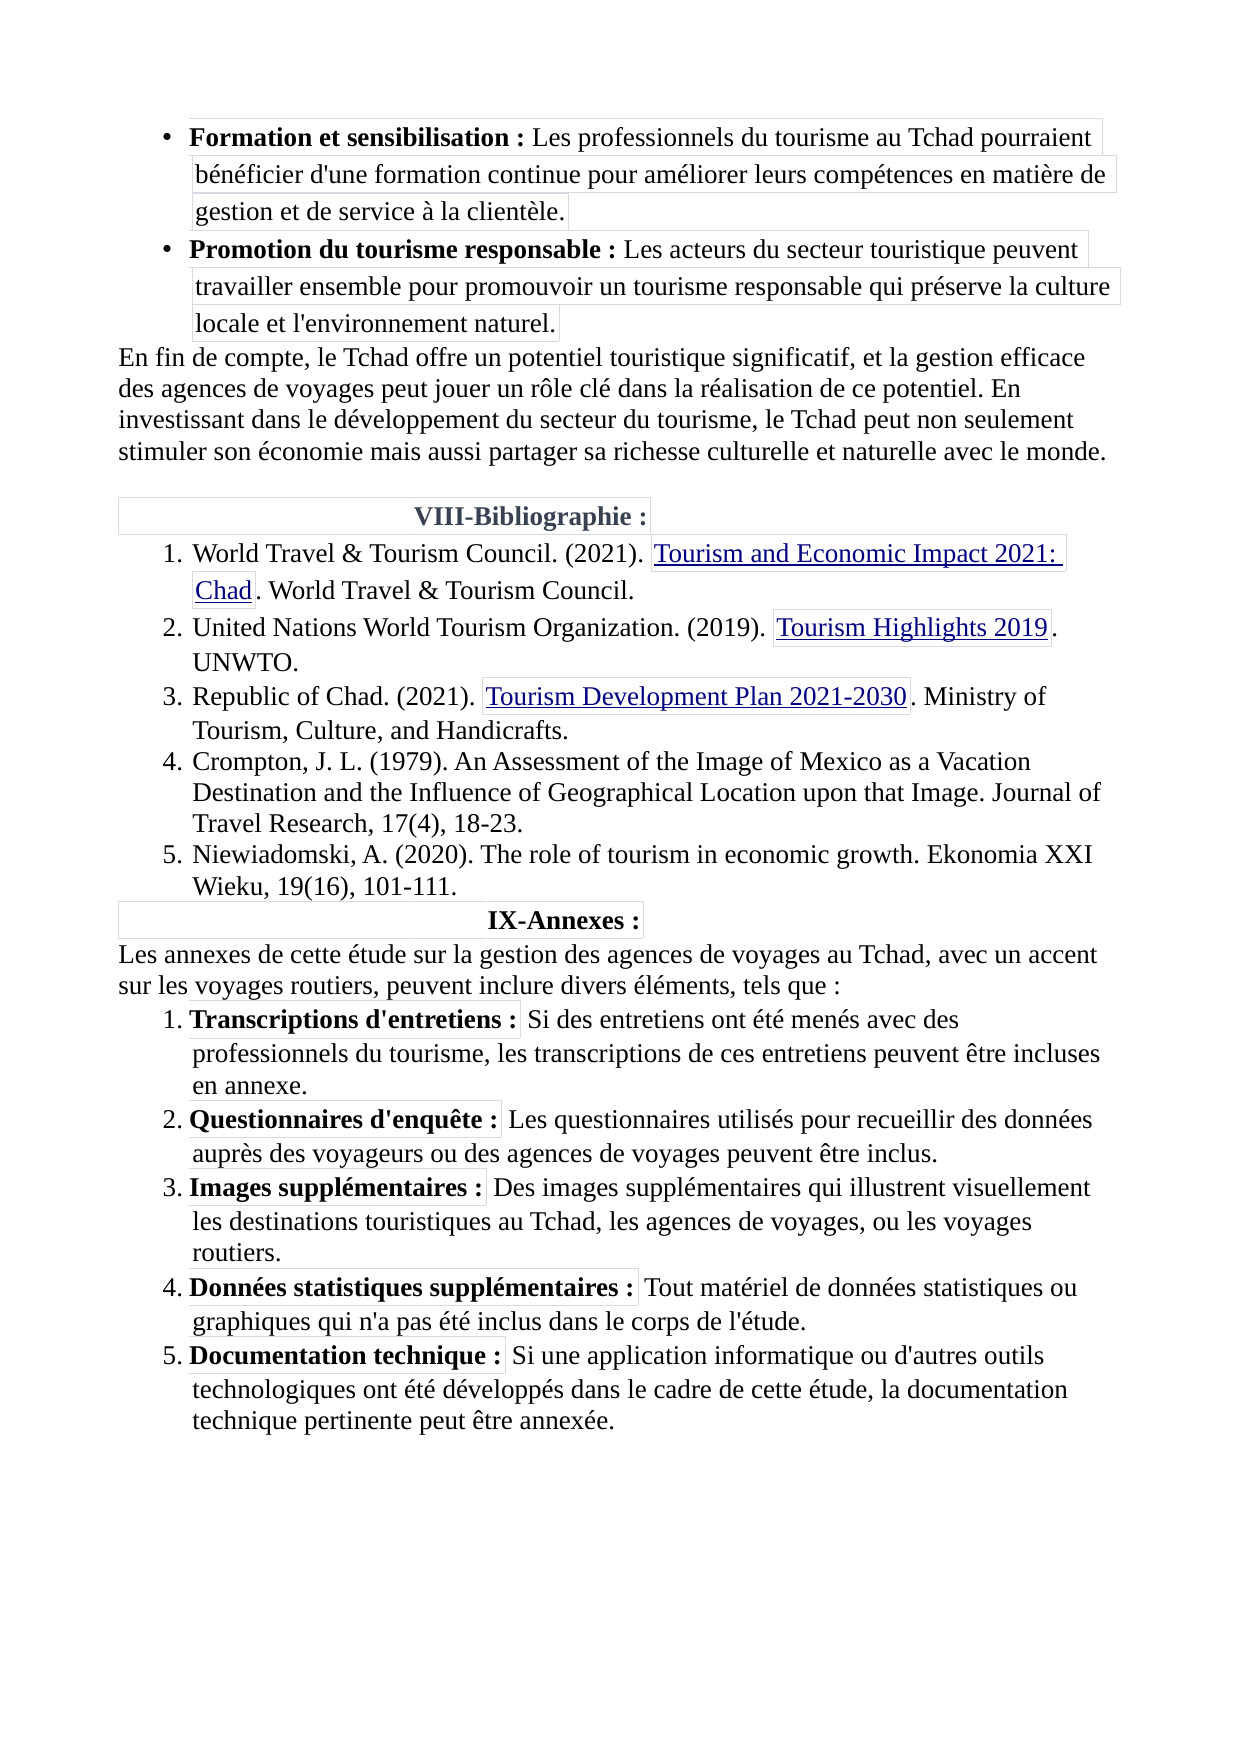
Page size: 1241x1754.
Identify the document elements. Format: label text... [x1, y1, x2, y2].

list Transcriptions d'entretiens : Si des entretiens ont été menés avec des professionnels du tourisme, les transcriptions de ces entretiens peuvent être incluses en annexe. [162, 1000, 1122, 1100]
list Questionnaires d'enquête : Les questionnaires utilisés pour recueillir des données auprès des voyageurs ou des agences de voyages peuvent être inclus. [162, 1100, 1122, 1168]
list Données statistiques supplémentaires : Tout matériel de données statistiques ou graphiques qui n'a pas été inclus dans le corps de l'étude. [162, 1268, 1122, 1336]
list Promotion du tourisme responsable : Les acteurs du secteur touristique peuvent travailler ensemble pour promouvoir un tourisme responsable qui préserve la culture locale et l'environnement naturel. [193, 268, 1120, 304]
list Promotion du tourisme responsable : Les acteurs du secteur touristique peuvent travailler ensemble pour promouvoir un tourisme responsable qui préserve la culture locale et l'environnement naturel. [560, 230, 1122, 341]
text IX-Annexes : [119, 902, 643, 938]
list Images supplémentaires : Des images supplémentaires qui illustrent visuellement les destinations touristiques au Tchad, les agences de voyages, ou les voyages routiers. [162, 1168, 1122, 1268]
text En fin de compte, le Tchad offre un potentiel touristique significatif, et la gestion efficace des agences de voyages peut jouer un rôle clé dans la réalisation de ce potentiel. En investissant dans le développement du secteur du tourisme, le Tchad peut non seulement stimuler son économie mais aussi partager sa richesse culturelle et naturelle avec le monde. [118, 341, 1122, 466]
list Promotion du tourisme responsable : Les acteurs du secteur touristique peuvent travailler ensemble pour promouvoir un tourisme responsable qui préserve la culture locale et l'environnement naturel. [193, 305, 559, 341]
list Republic of Chad. (2021). Tourism Development Plan 2021-2030. Ministry of Tourism, Culture, and Handicrafts. [162, 677, 1122, 745]
list Formation et sensibilisation : Les professionnels du tourisme au Tchad pourraient bénéficier d'une formation continue pour améliorer leurs compétences en matière de gestion et de service à la clientèle. [162, 118, 1102, 230]
list Formation et sensibilisation : Les professionnels du tourisme au Tchad pourraient bénéficier d'une formation continue pour améliorer leurs compétences en matière de gestion et de service à la clientèle. [569, 118, 1122, 230]
text Les annexes de cette étude sur la gestion des agences de voyages au Tchad, avec un accent sur les voyages routiers, peuvent inclure divers éléments, tels que : [118, 938, 1122, 1000]
text [644, 901, 1122, 938]
list Formation et sensibilisation : Les professionnels du tourisme au Tchad pourraient bénéficier d'une formation continue pour améliorer leurs compétences en matière de gestion et de service à la clientèle. [193, 156, 1116, 192]
list Niewiadomski, A. (2020). The role of tourism in economic growth. Ekonomia XXI Wieku, 19(16), 101-111. [162, 839, 1122, 901]
list Formation et sensibilisation : Les professionnels du tourisme au Tchad pourraient bénéficier d'une formation continue pour améliorer leurs compétences en matière de gestion et de service à la clientèle. [193, 194, 568, 230]
list Documentation technique : Si une application informatique ou d'autres outils technologiques ont été développés dans le cadre de cette étude, la documentation technique pertinente peut être annexée. [162, 1336, 1122, 1436]
list World Travel & Tourism Council. (2021). Tourism and Economic Impact 2021: Chad. World Travel & Tourism Council. [162, 534, 1122, 608]
list Promotion du tourisme responsable : Les acteurs du secteur touristique peuvent travailler ensemble pour promouvoir un tourisme responsable qui préserve la culture locale et l'environnement naturel. [162, 230, 1088, 341]
text [651, 497, 1122, 534]
list United Nations World Tourism Organization. (2019). Tourism Highlights 2019. UNWTO. [162, 608, 1122, 677]
list Crompton, J. L. (1979). An Assessment of the Image of Mexico as a Vacation Destination and the Influence of Geographical Location upon that Image. Journal of Travel Research, 17(4), 18-23. [162, 745, 1122, 839]
text VIII-Bibliographie : [119, 498, 650, 534]
